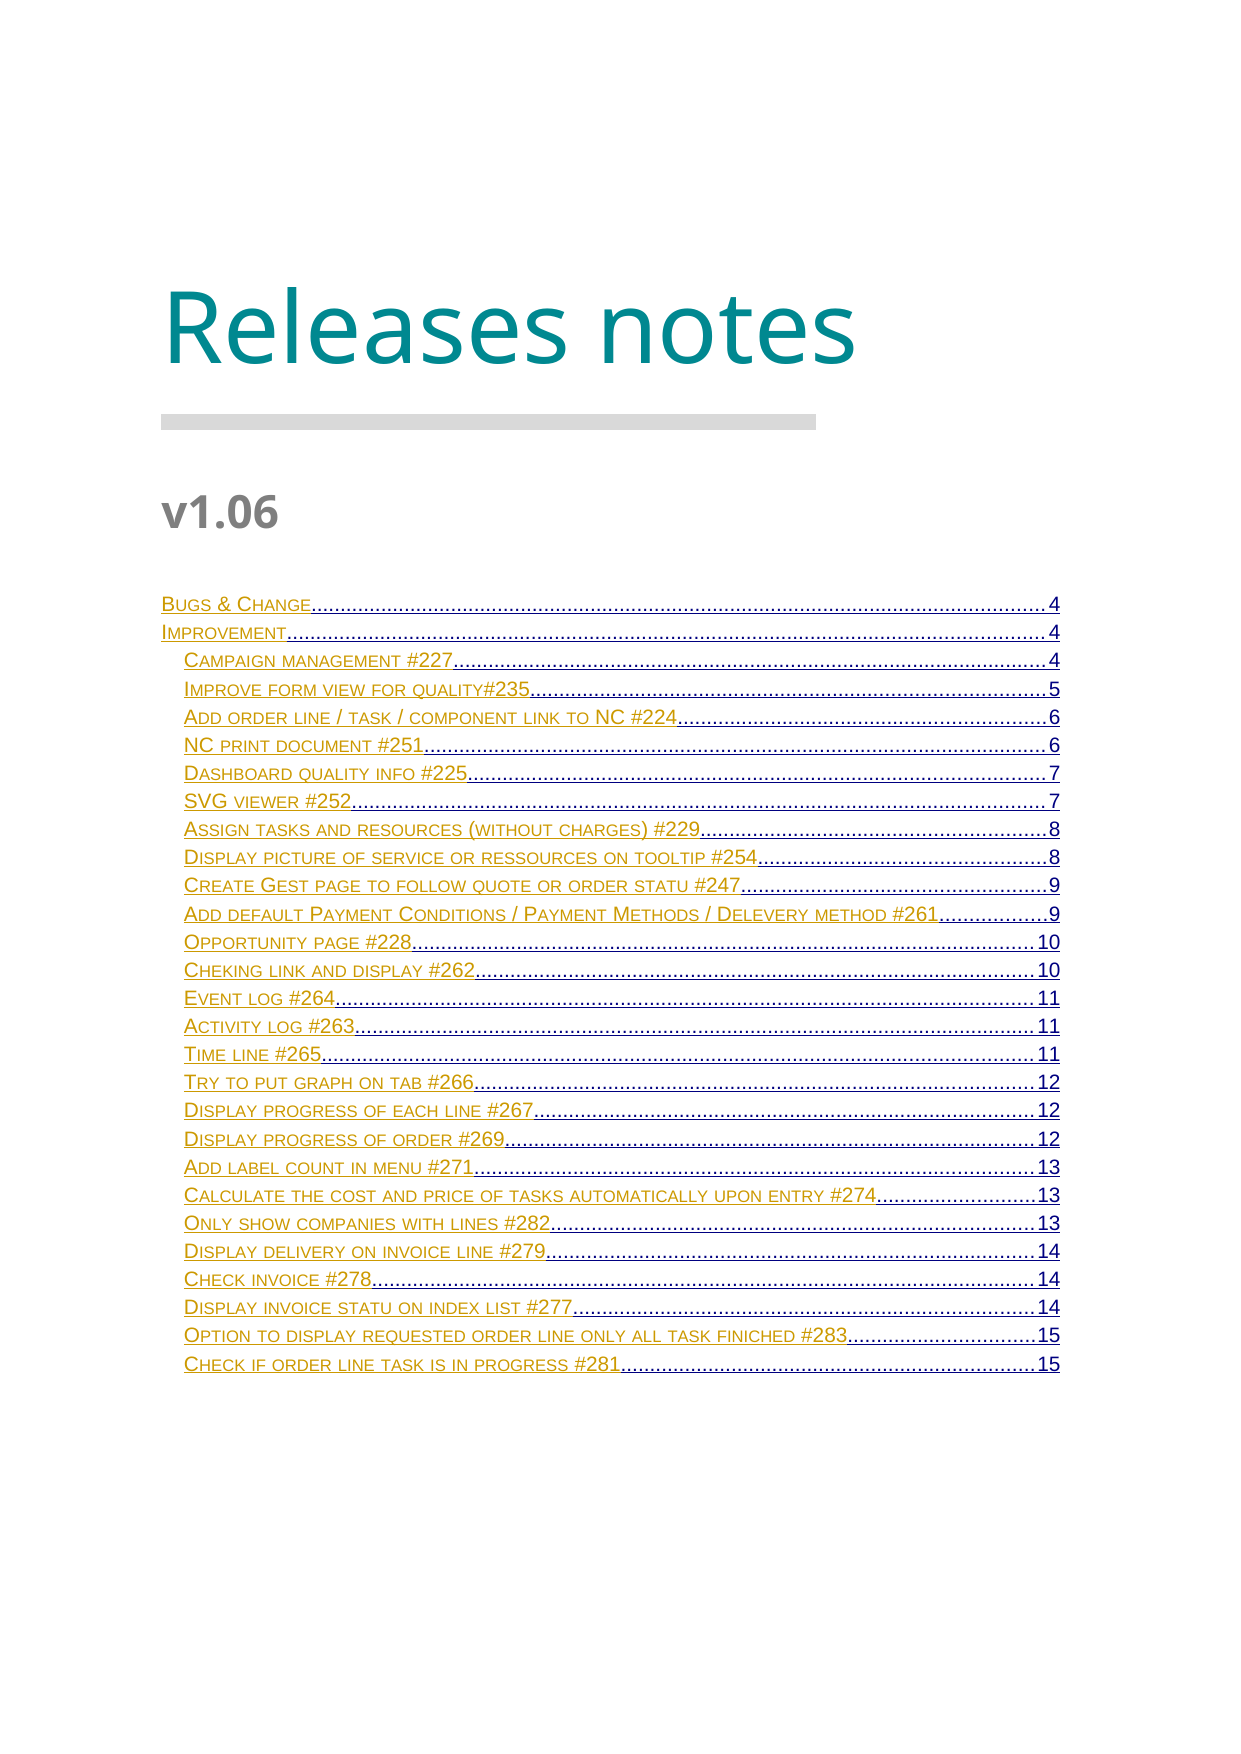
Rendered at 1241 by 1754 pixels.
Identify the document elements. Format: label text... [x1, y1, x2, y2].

table_header Releases notes [150, 189, 1240, 414]
table_cell v1.06 Bugs & Change 4 Improvement 4 Campaign management #227 4 Improve form view for quality#235 5 Add order line / task / component link to NC #224 6 NC print document #251 6 Dashboard quality info #225 7 SVG viewer #252 7 Assign tasks and resources (without charges) #229 8 Display picture of service or ressources on tooltip #254 8 Create Gest page to follow quote or order statu #247 9 Add default Payment Conditions / Payment Methods / Delevery method #261 9 Opportunity page #228 10 Cheking link and display #262 10 Event log #264 11 Activity log #263 11 Time line #265 11 Try to put graph on tab #266 12 Display progress of each line #267 12 Display progress of order #269 12 Add label count in menu #271 13 Calculate the cost and price of tasks automatically upon entry #274 13 Only show companies with lines #282 13 Display delivery on invoice line #279 14 Check invoice #278 14 Display invoice statu on index list #277 14 Option to display requested order line only all task finiched #283 15 Check if order line task is in progress #281 15 [150, 414, 1240, 1375]
